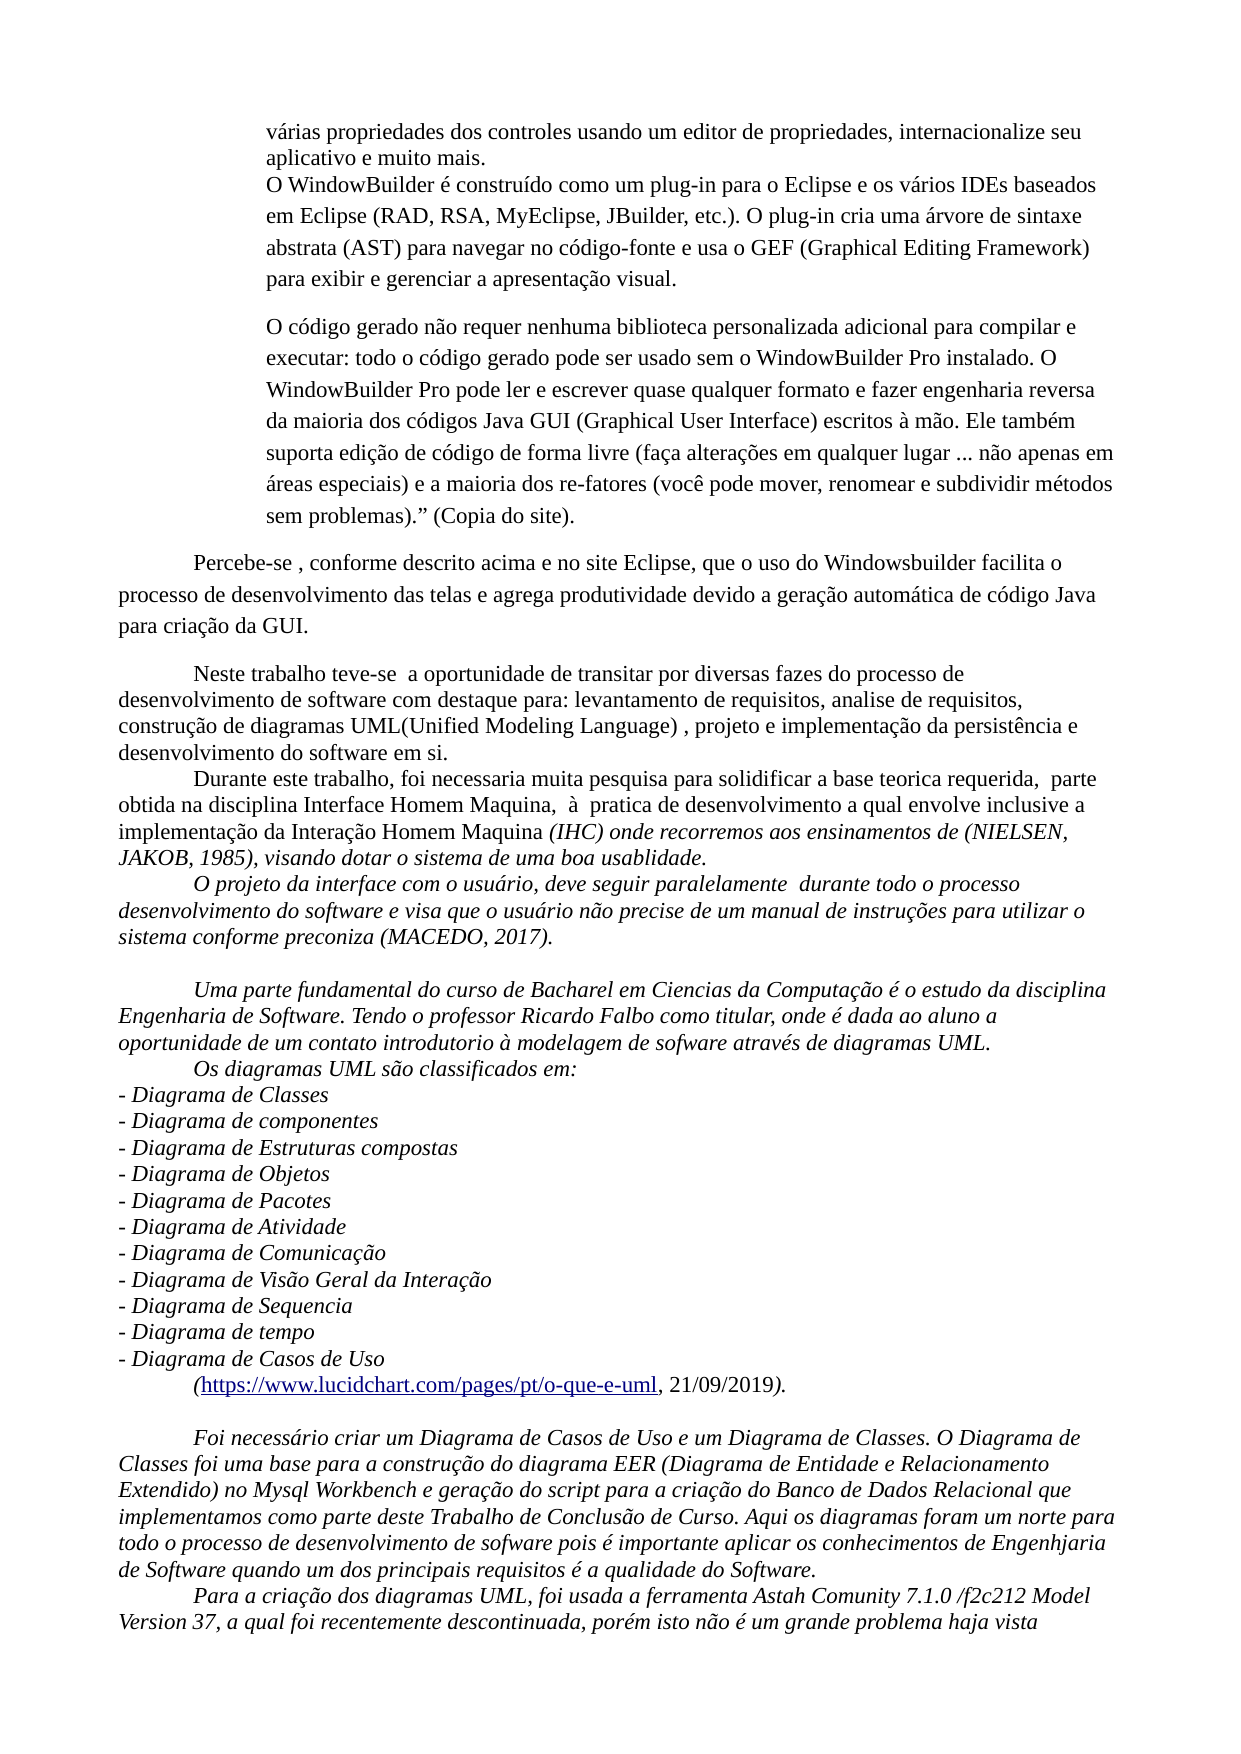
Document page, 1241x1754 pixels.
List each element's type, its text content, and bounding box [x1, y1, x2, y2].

text Uma parte fundamental do curso de Bacharel em Ciencias da Computação é o estudo da disciplina Engenharia de Software. Tendo o professor Ricardo Falbo como titular, onde é dada ao aluno a oportunidade de um contato introdutorio à modelagem de sofware através de diagramas UML. [118, 976, 1122, 1055]
text - Diagrama de tempo [118, 1318, 1122, 1345]
text - Diagrama de Casos de Uso [118, 1345, 1122, 1371]
text (https://www.lucidchart.com/pages/pt/o-que-e-uml, 21/09/2019). [118, 1371, 1122, 1397]
text - Diagrama de Atividade [118, 1213, 1122, 1239]
text - Diagrama de Estruturas compostas [118, 1134, 1122, 1160]
text - Diagrama de Comunicação [118, 1239, 1122, 1266]
text Foi necessário criar um Diagrama de Casos de Uso e um Diagrama de Classes. O Diagrama de Classes foi uma base para a construção do diagrama EER (Diagrama de Entidade e Relacionamento Extendido) no Mysql Workbench e geração do script para a criação do Banco de Dados Relacional que implementamos como parte deste Trabalho de Conclusão de Curso. Aqui os diagramas foram um norte para todo o processo de desenvolvimento de sofware pois é importante aplicar os conhecimentos de Engenhjaria de Software quando um dos principais requisitos é a qualidade do Software. [118, 1424, 1122, 1582]
text O código gerado não requer nenhuma biblioteca personalizada adicional para compilar e executar: todo o código gerado pode ser usado sem o WindowBuilder Pro instalado. O WindowBuilder Pro pode ler e escrever quase qualquer formato e fazer engenharia reversa da maioria dos códigos Java GUI (Graphical User Interface) escritos à mão. Ele também suporta edição de código de forma livre (faça alterações em qualquer lugar ... não apenas em áreas especiais) e a maioria dos re-fatores (você pode mover, renomear e subdividir métodos sem problemas).” (Copia do site). [266, 313, 1122, 528]
text Percebe-se , conforme descrito acima e no site Eclipse, que o uso do Windowsbuilder facilita o processo de desenvolvimento das telas e agrega produtividade devido a geração automática de código Java para criação da GUI. [118, 549, 1122, 639]
text Neste trabalho teve-se a oportunidade de transitar por diversas fazes do processo de desenvolvimento de software com destaque para: levantamento de requisitos, analise de requisitos, construção de diagramas UML(Unified Modeling Language) , projeto e implementação da persistência e desenvolvimento do software em si. [118, 659, 1122, 765]
text O WindowBuilder é construído como um plug-in para o Eclipse e os vários IDEs baseados em Eclipse (RAD, RSA, MyEclipse, JBuilder, etc.). O plug-in cria uma árvore de sintaxe abstrata (AST) para navegar no código-fonte e usa o GEF (Graphical Editing Framework) para exibir e gerenciar a apresentação visual. [266, 171, 1122, 292]
text - Diagrama de Objetos [118, 1160, 1122, 1187]
text - Diagrama de Visão Geral da Interação [118, 1266, 1122, 1292]
text várias propriedades dos controles usando um editor de propriedades, internacionalize seu aplicativo e muito mais. [266, 118, 1122, 171]
text - Diagrama de Pacotes [118, 1187, 1122, 1213]
text Durante este trabalho, foi necessaria muita pesquisa para solidificar a base teorica requerida, parte obtida na disciplina Interface Homem Maquina, à pratica de desenvolvimento a qual envolve inclusive a implementação da Interação Homem Maquina (IHC) onde recorremos aos ensinamentos de (NIELSEN, JAKOB, 1985), visando dotar o sistema de uma boa usablidade. [118, 765, 1122, 870]
text Os diagramas UML são classificados em: [118, 1055, 1122, 1081]
text - Diagrama de Sequencia [118, 1292, 1122, 1318]
text - Diagrama de componentes [118, 1108, 1122, 1134]
text Para a criação dos diagramas UML, foi usada a ferramenta Astah Comunity 7.1.0 /f2c212 Model Version 37, a qual foi recentemente descontinuada, porém isto não é um grande problema haja vista [118, 1582, 1122, 1635]
text - Diagrama de Classes [118, 1081, 1122, 1108]
text O projeto da interface com o usuário, deve seguir paralelamente durante todo o processo desenvolvimento do software e visa que o usuário não precise de um manual de instruções para utilizar o sistema conforme preconiza (MACEDO, 2017). [118, 870, 1122, 949]
